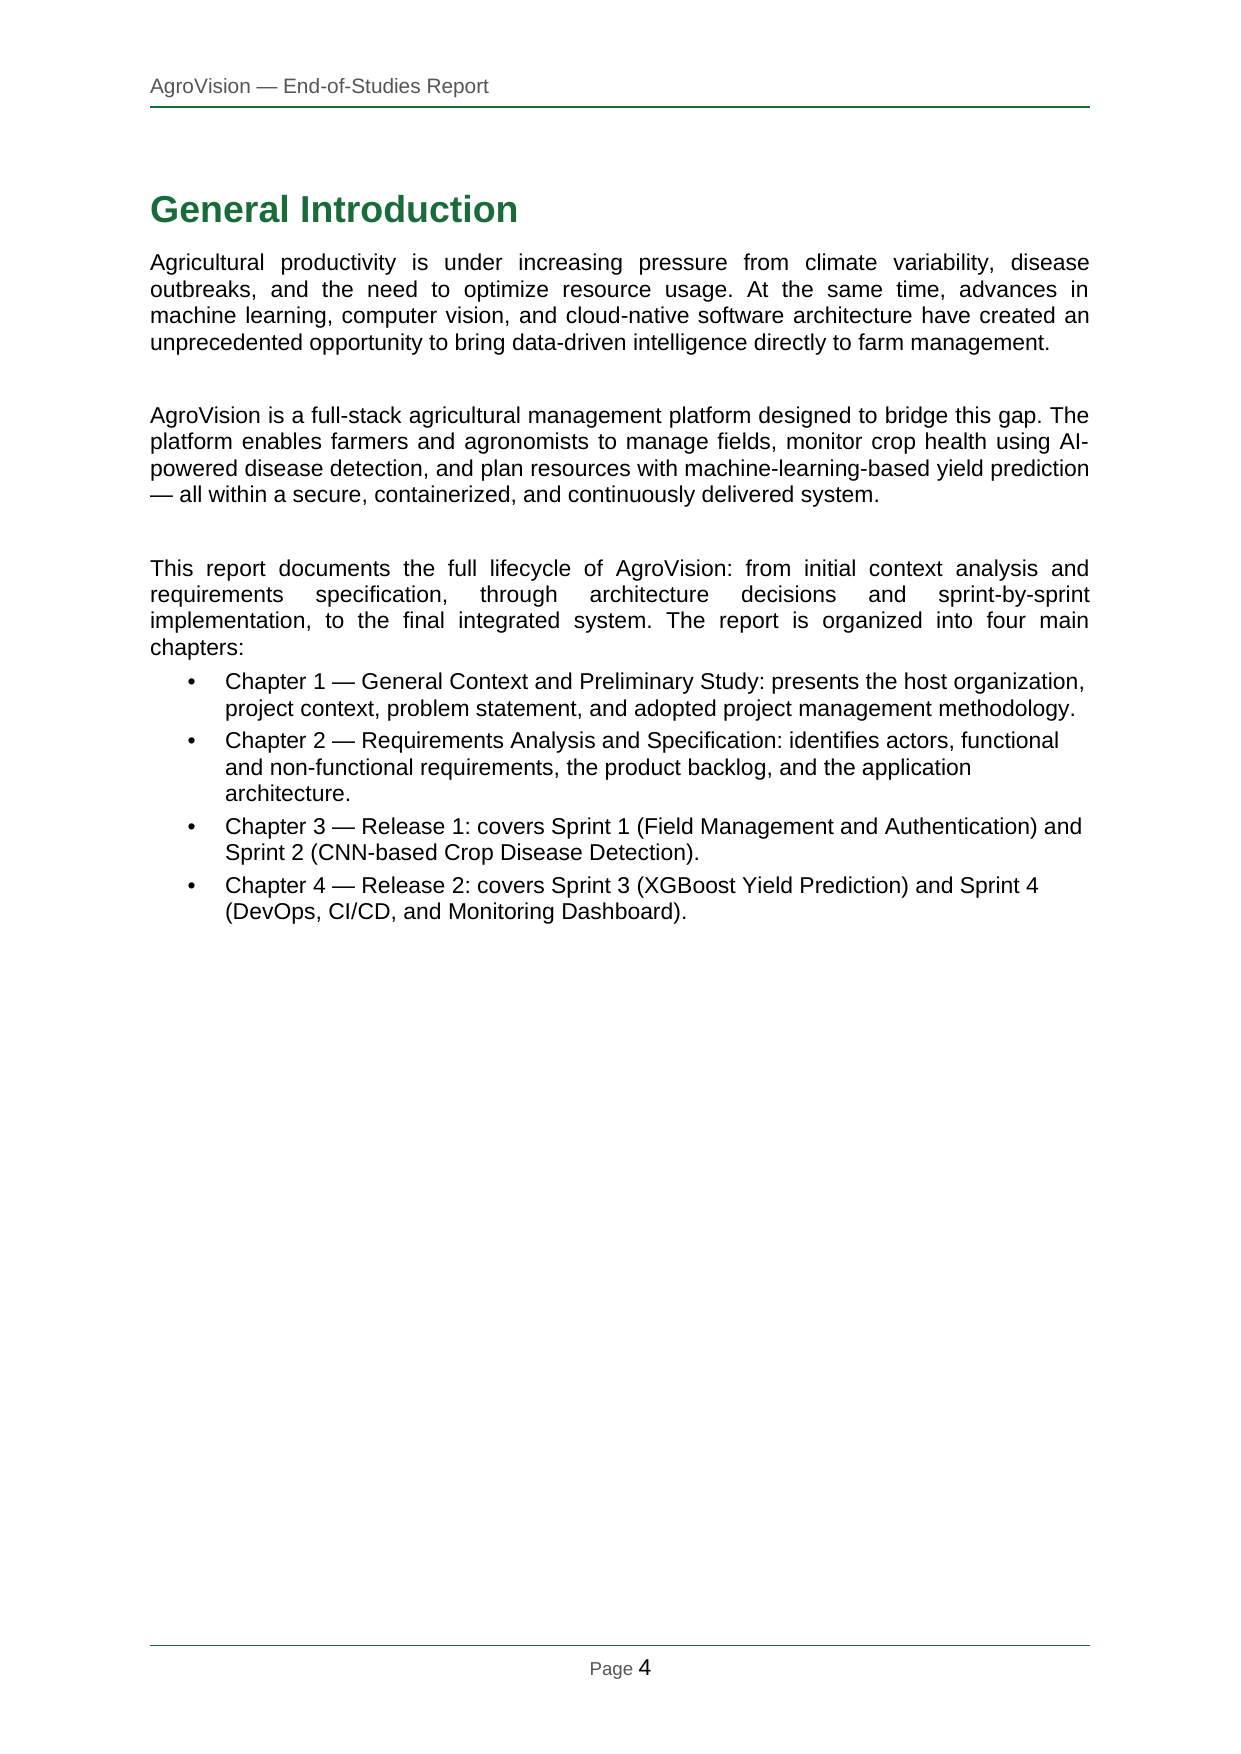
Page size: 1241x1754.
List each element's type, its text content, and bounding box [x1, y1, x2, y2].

text AgroVision is a full-stack agricultural management platform designed to bridge this gap. The platform enables farmers and agronomists to manage fields, monitor crop health using AI-powered disease detection, and plan resources with machine-learning-based yield prediction — all within a secure, containerized, and continuously delivered system. [150, 402, 1090, 507]
text Agricultural productivity is under increasing pressure from climate variability, disease outbreaks, and the need to optimize resource usage. At the same time, advances in machine learning, computer vision, and cloud-native software architecture have created an unprecedented opportunity to bring data-driven intelligence directly to farm management. [150, 249, 1090, 355]
list Chapter 4 — Release 2: covers Sprint 3 (XGBoost Yield Prediction) and Sprint 4 (DevOps, CI/CD, and Monitoring Dashboard). [187, 872, 1090, 924]
list Chapter 3 — Release 1: covers Sprint 1 (Field Management and Authentication) and Sprint 2 (CNN-based Crop Disease Detection). [187, 813, 1090, 865]
list Chapter 2 — Requirements Analysis and Specification: identifies actors, functional and non-functional requirements, the product backlog, and the application architecture. [187, 727, 1090, 806]
list Chapter 1 — General Context and Preliminary Study: presents the host organization, project context, problem statement, and adopted project management methodology. [187, 668, 1090, 721]
subtitle General Introduction [150, 187, 1090, 231]
text This report documents the full lifecycle of AgroVision: from initial context analysis and requirements specification, through architecture decisions and sprint-by-sprint implementation, to the final integrated system. The report is organized into four main chapters: [150, 554, 1090, 660]
